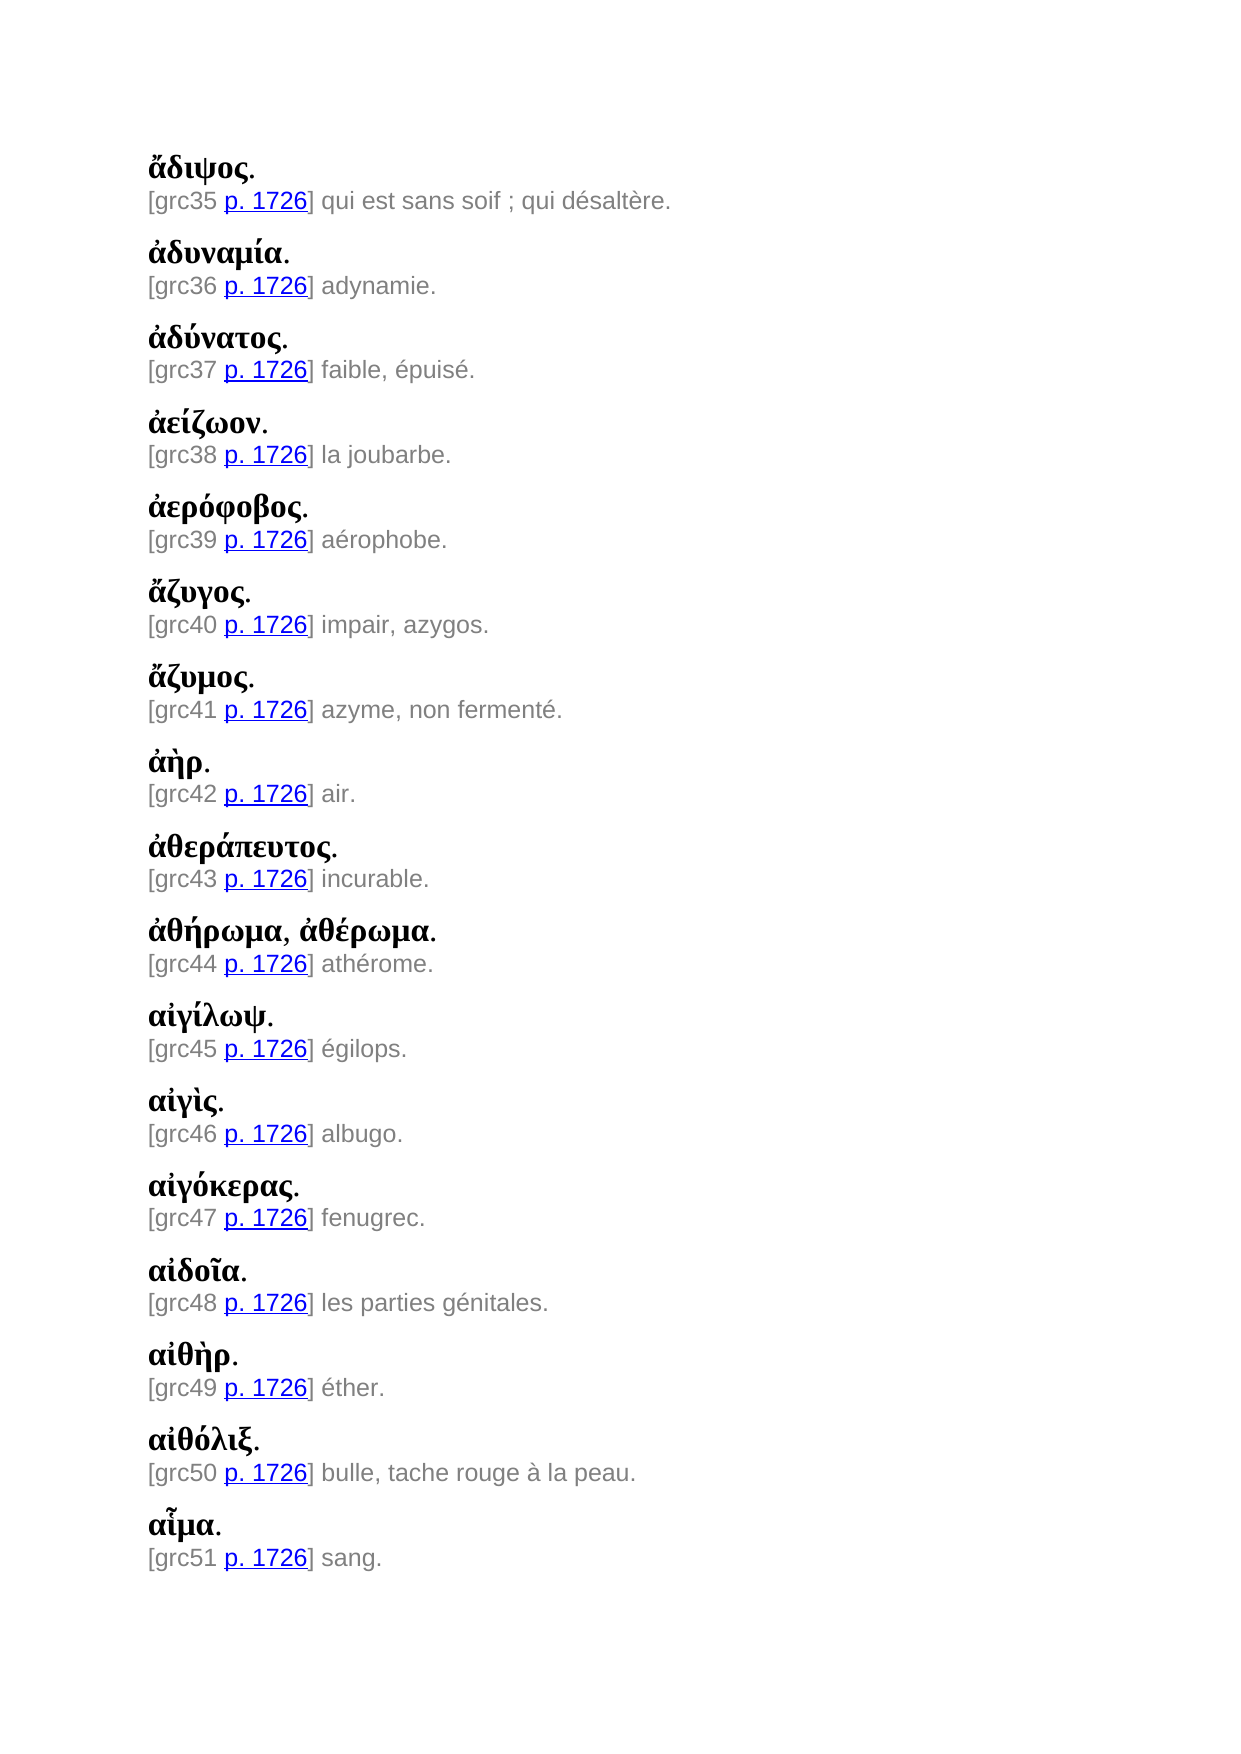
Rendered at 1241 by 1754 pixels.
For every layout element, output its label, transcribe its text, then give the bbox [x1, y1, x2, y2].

text ἀδύνατος. [148, 317, 1093, 356]
text αἷμα. [148, 1504, 1093, 1543]
text [grc44 p. 1726] athérome. [148, 949, 1093, 978]
text ἀείζωον. [148, 402, 1093, 440]
text ἀερόφοβος. [148, 487, 1093, 525]
text [grc37 p. 1726] faible, épuisé. [148, 356, 1093, 384]
text [grc45 p. 1726] égilops. [148, 1034, 1093, 1063]
text [grc40 p. 1726] impair, azygos. [148, 610, 1093, 639]
text ἀδυναμία. [148, 232, 1093, 271]
text [grc43 p. 1726] incurable. [148, 864, 1093, 893]
text [grc41 p. 1726] azyme, non fermenté. [148, 695, 1093, 723]
text ἀθήρωμα, ἀθέρωμα. [148, 911, 1093, 949]
text [grc48 p. 1726] les parties génitales. [148, 1288, 1093, 1317]
text ἄδιψος. [148, 148, 1093, 186]
text αἰθόλιξ. [148, 1419, 1093, 1458]
text [grc50 p. 1726] bulle, tache rouge à la peau. [148, 1458, 1093, 1487]
text [grc35 p. 1726] qui est sans soif ; qui désaltère. [148, 186, 1093, 215]
text αἰγὶς. [148, 1080, 1093, 1119]
text ἄζυγος. [148, 572, 1093, 610]
text [grc51 p. 1726] sang. [148, 1543, 1093, 1571]
text [grc49 p. 1726] éther. [148, 1373, 1093, 1402]
text αἰγίλωψ. [148, 996, 1093, 1034]
text [grc46 p. 1726] albugo. [148, 1119, 1093, 1147]
text αἰγόκερας. [148, 1165, 1093, 1203]
text [grc47 p. 1726] fenugrec. [148, 1203, 1093, 1232]
text αἰθὴρ. [148, 1335, 1093, 1373]
text ἄζυμος. [148, 656, 1093, 695]
text [grc36 p. 1726] adynamie. [148, 271, 1093, 299]
text ἀθεράπευτος. [148, 826, 1093, 864]
text [grc42 p. 1726] air. [148, 779, 1093, 808]
text [grc38 p. 1726] la joubarbe. [148, 440, 1093, 469]
text [grc39 p. 1726] aérophobe. [148, 525, 1093, 554]
text ἀὴρ. [148, 741, 1093, 779]
text αἰδοῖα. [148, 1250, 1093, 1288]
